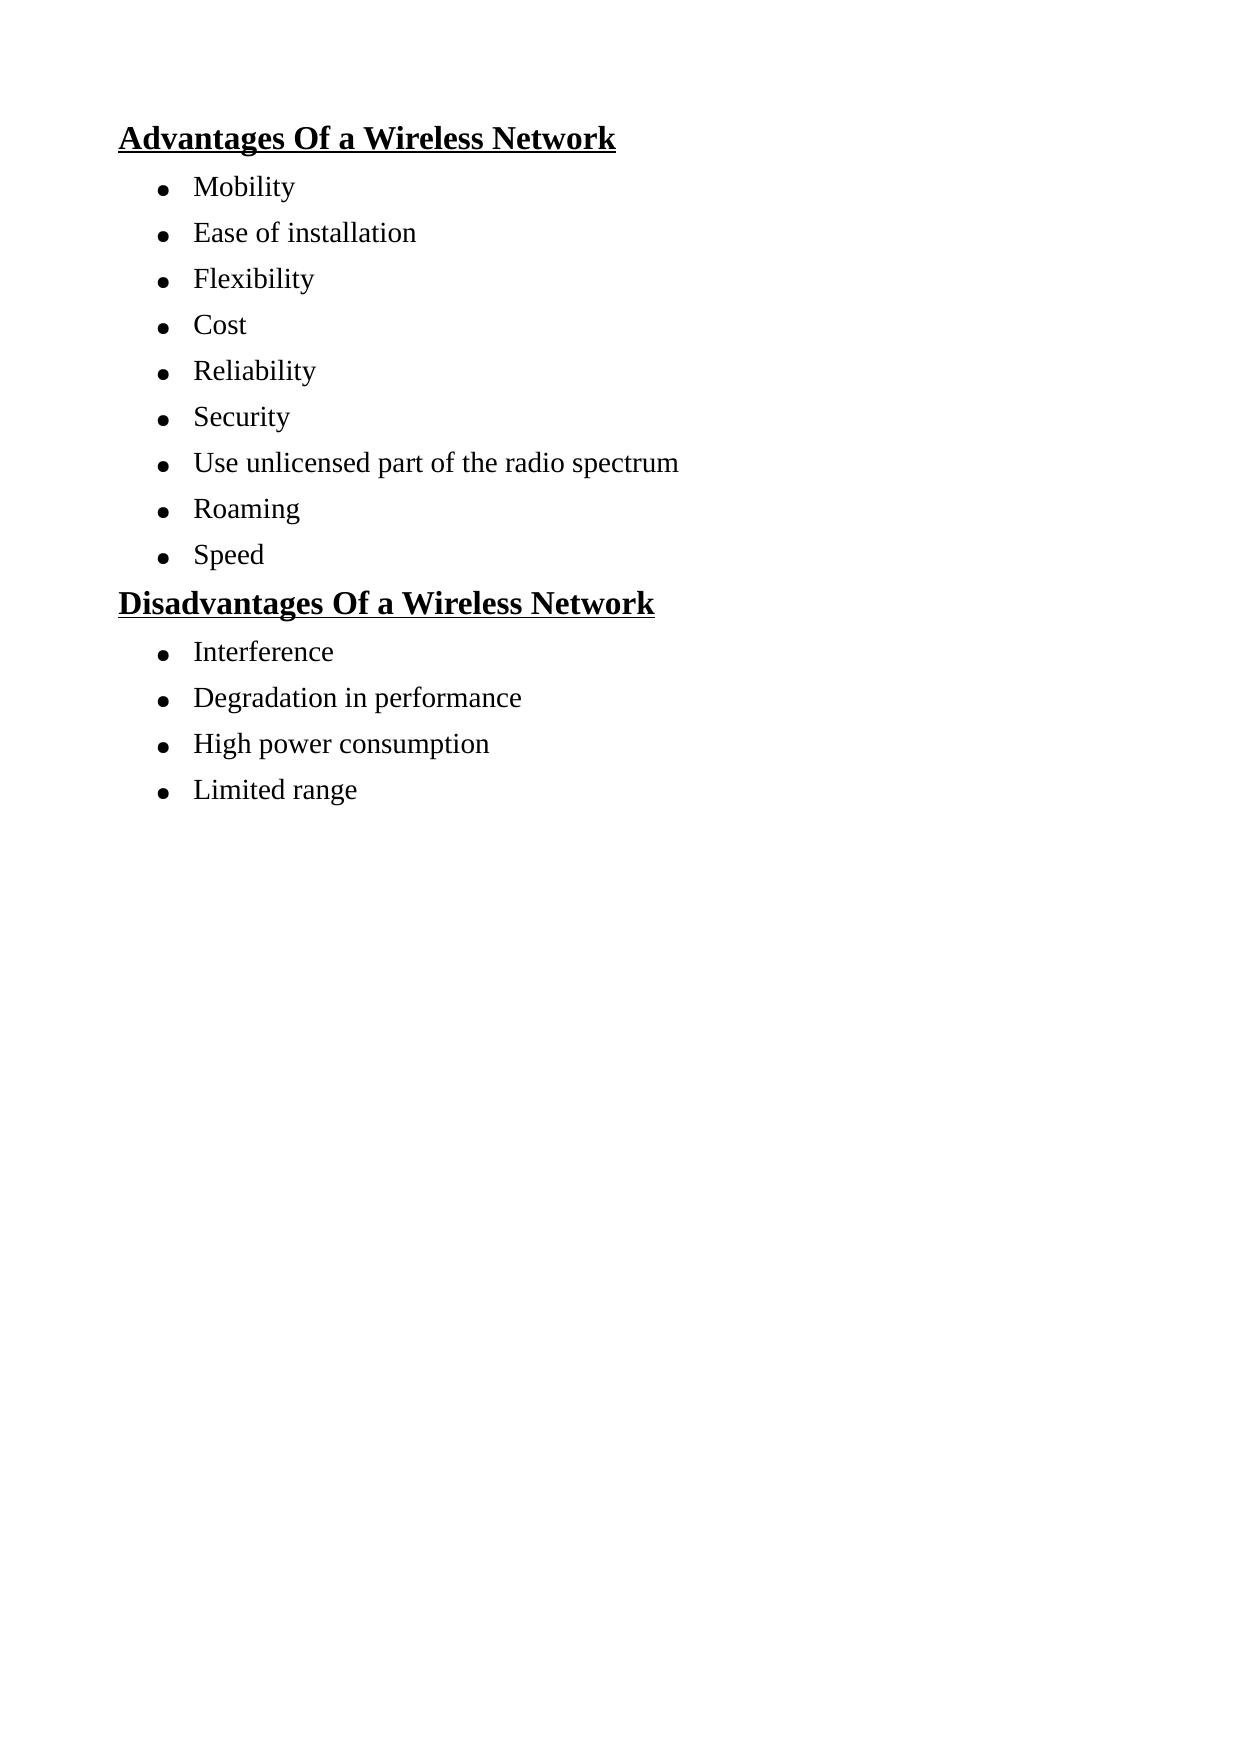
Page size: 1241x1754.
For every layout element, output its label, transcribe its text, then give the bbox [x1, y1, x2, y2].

list Security [156, 399, 1122, 433]
text Advantages Of a Wireless Network [118, 118, 1122, 156]
list Limited range [156, 772, 1122, 806]
list Interference [156, 634, 1122, 668]
list Speed [156, 537, 1122, 571]
list Use unlicensed part of the radio spectrum [156, 445, 1122, 479]
list Flexibility [156, 261, 1122, 294]
list Roaming [156, 491, 1122, 525]
list Mobility [156, 169, 1122, 202]
list High power consumption [156, 726, 1122, 760]
list Cost [156, 307, 1122, 341]
list Ease of installation [156, 215, 1122, 248]
text Disadvantages Of a Wireless Network [118, 583, 1122, 622]
list Reliability [156, 353, 1122, 387]
list Degradation in performance [156, 680, 1122, 714]
